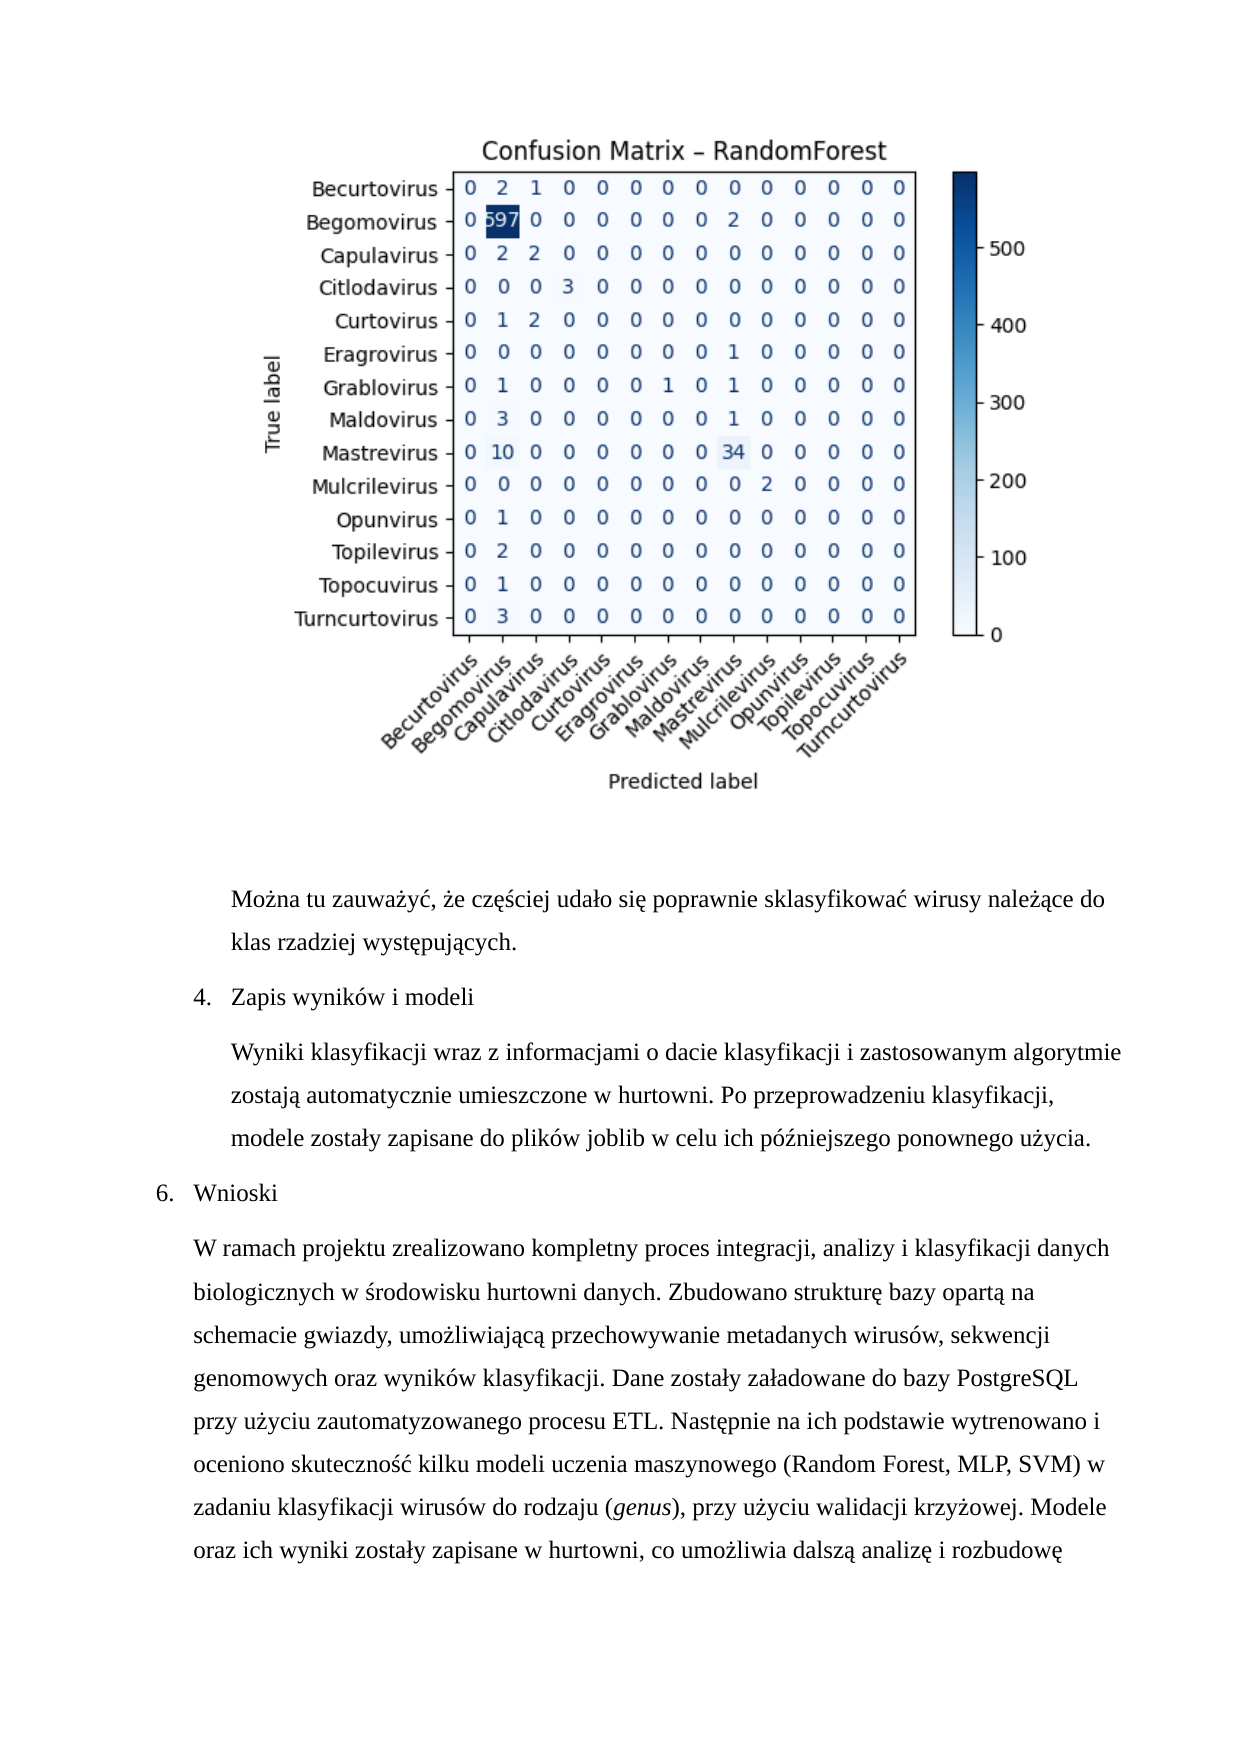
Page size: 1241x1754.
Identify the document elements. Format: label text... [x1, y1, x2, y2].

picture [155, 118, 1085, 815]
list Wyniki klasyfikacji wraz z informacjami o dacie klasyfikacji i zastosowanym algorytmie zostają automatycznie umieszczone w hurtowni. Po przeprowadzeniu klasyfikacji, modele zostały zapisane do plików joblib w celu ich późniejszego ponownego użycia. [193, 1037, 1122, 1152]
list W ramach projektu zrealizowano kompletny proces integracji, analizy i klasyfikacji danych biologicznych w środowisku hurtowni danych. Zbudowano strukturę bazy opartą na schemacie gwiazdy, umożliwiającą przechowywanie metadanych wirusów, sekwencji genomowych oraz wyników klasyfikacji. Dane zostały załadowane do bazy PostgreSQL przy użyciu zautomatyzowanego procesu ETL. Następnie na ich podstawie wytrenowano i oceniono skuteczność kilku modeli uczenia maszynowego (Random Forest, MLP, SVM) w zadaniu klasyfikacji wirusów do rodzaju (genus), przy użyciu walidacji krzyżowej. Modele oraz ich wyniki zostały zapisane w hurtowni, co umożliwia dalszą analizę i rozbudowę [156, 1233, 1122, 1564]
list Wnioski [156, 1178, 1122, 1207]
list Zapis wyników i modeli [193, 982, 1122, 1011]
list Można tu zauważyć, że częściej udało się poprawnie sklasyfikować wirusy należące do klas rzadziej występujących. [193, 884, 1122, 956]
